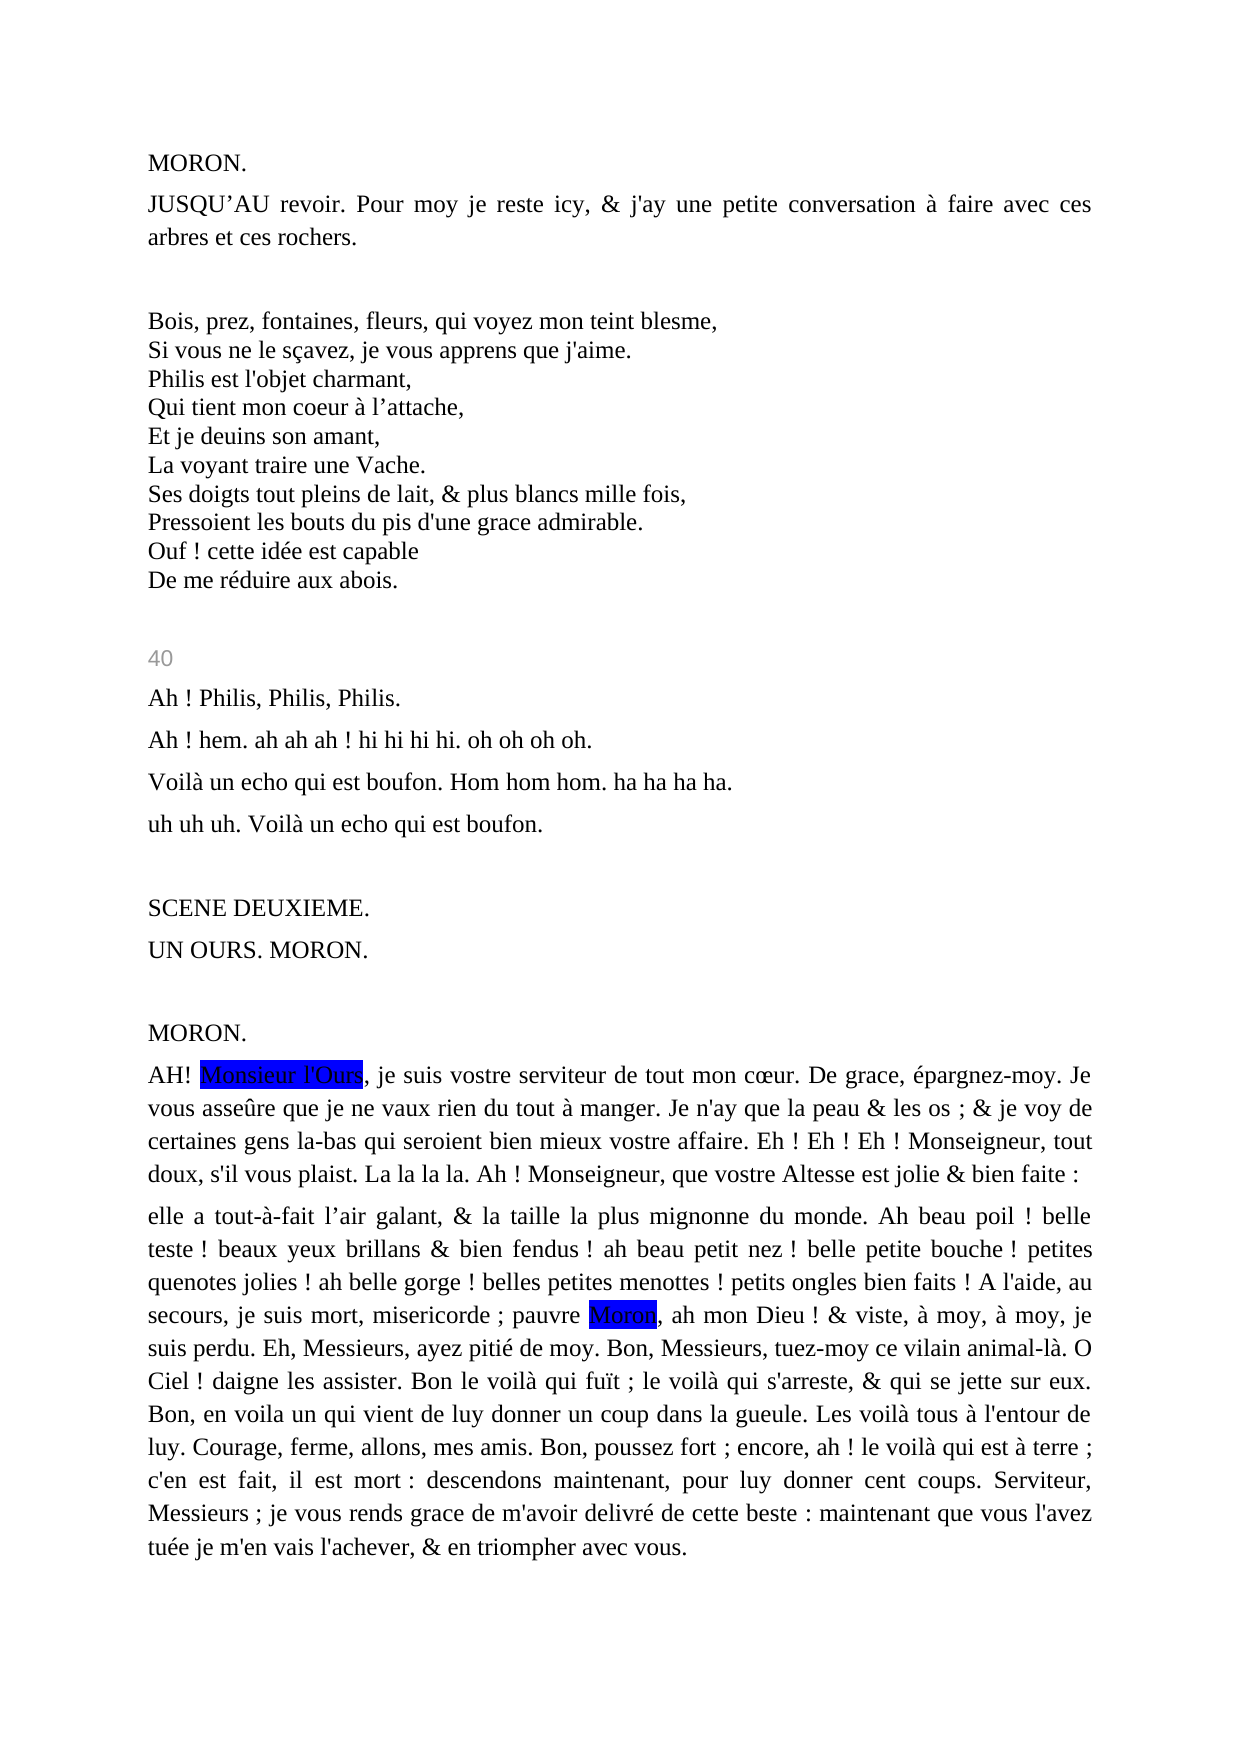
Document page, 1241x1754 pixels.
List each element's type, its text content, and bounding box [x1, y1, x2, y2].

text Voilà un echo qui est boufon. Hom hom hom. ha ha ha ha. [148, 767, 1093, 796]
text Pressoient les bouts du pis d'une grace admirable. [148, 507, 1093, 536]
text Et je deuins son amant, [148, 421, 1093, 450]
text 40 [148, 644, 1093, 671]
text SCENE DEUXIEME. [148, 893, 1093, 922]
text MORON. [148, 148, 1093, 176]
text elle a tout-à-fait l’air galant, & la taille la plus mignonne du monde. Ah beau poil ! belle teste ! beaux yeux brillans & bien fendus ! ah beau petit nez ! belle petite bouche ! petites quenotes jolies ! ah belle gorge ! belles petites menottes ! petits ongles bien faits ! A l'aide, au secours, je suis mort, misericorde ; pauvre Moron, ah mon Dieu ! & viste, à moy, à moy, je suis perdu. Eh, Messieurs, ayez pitié de moy. Bon, Messieurs, tuez-moy ce vilain animal-là. O Ciel ! daigne les assister. Bon le voilà qui fuït ; le voilà qui s'arreste, & qui se jette sur eux. Bon, en voila un qui vient de luy donner un coup dans la gueule. Les voilà tous à l'entour de luy. Courage, ferme, allons, mes amis. Bon, poussez fort ; encore, ah ! le voilà qui est à terre ; c'en est fait, il est mort : descendons maintenant, pour luy donner cent coups. Serviteur, Messieurs ; je vous rends grace de m'avoir delivré de cette beste : maintenant que vous l'avez tuée je m'en vais l'achever, & en triompher avec vous. [148, 1201, 1093, 1560]
text Philis est l'objet charmant, [148, 364, 1093, 392]
text uh uh uh. Voilà un echo qui est boufon. [148, 809, 1093, 838]
text Ah ! Philis, Philis, Philis. [148, 683, 1093, 712]
text MORON. [148, 1018, 1093, 1047]
text Qui tient mon coeur à l’attache, [148, 392, 1093, 421]
text UN OURS. MORON. [148, 935, 1093, 963]
text AH! Monsieur l'Ours, je suis vostre serviteur de tout mon cœur. De grace, épargnez-moy. Je vous asseûre que je ne vaux rien du tout à manger. Je n'ay que la peau & les os ; & je voy de certaines gens la-bas qui seroient bien mieux vostre affaire. Eh ! Eh ! Eh ! Monseigneur, tout doux, s'il vous plaist. La la la la. Ah ! Monseigneur, que vostre Altesse est jolie & bien faite : [148, 1060, 1093, 1188]
text Ses doigts tout pleins de lait, & plus blancs mille fois, [148, 479, 1093, 507]
text Ah ! hem. ah ah ah ! hi hi hi hi. oh oh oh oh. [148, 725, 1093, 754]
text La voyant traire une Vache. [148, 450, 1093, 479]
text JUSQU’AU revoir. Pour moy je reste icy, & j'ay une petite conversation à faire avec ces arbres et ces rochers. [148, 189, 1093, 251]
text De me réduire aux abois. [148, 565, 1093, 594]
text Si vous ne le sçavez, je vous apprens que j'aime. [148, 335, 1093, 364]
text Ouf ! cette idée est capable [148, 536, 1093, 565]
text Bois, prez, fontaines, fleurs, qui voyez mon teint blesme, [148, 306, 1093, 335]
